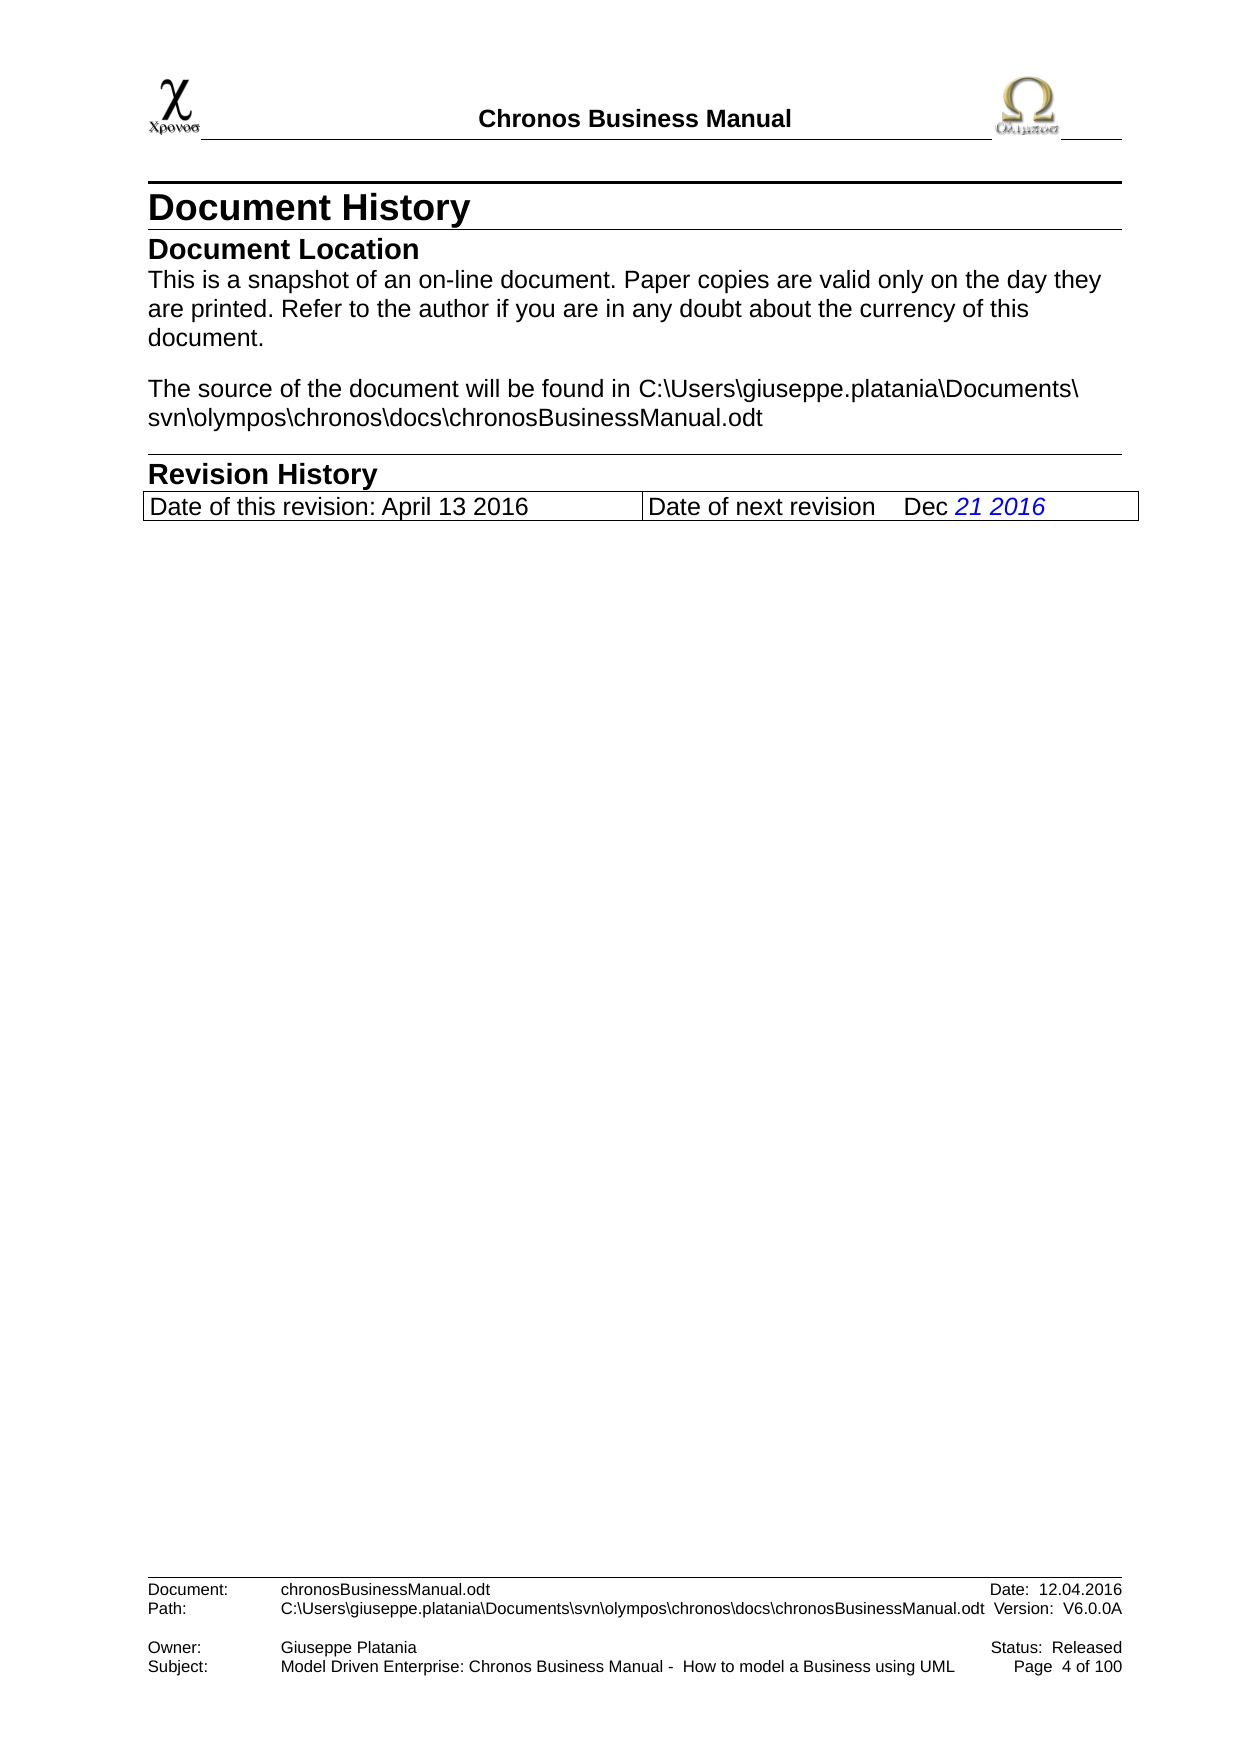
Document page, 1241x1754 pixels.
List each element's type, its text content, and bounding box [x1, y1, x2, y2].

subtitle Document Location [148, 230, 1122, 265]
picture [147, 75, 201, 135]
text The source of the document will be found in C:\Users\giuseppe.platania\Documents\svn\olympos\chronos\docs\chronosBusinessManual.odt [148, 374, 1122, 431]
table_header Date of this revision: April 13 2016 [144, 492, 642, 520]
subtitle Revision History [148, 455, 1122, 491]
text This is a snapshot of an on-line document. Paper copies are valid only on the day they are printed. Refer to the author if you are in any doubt about the currency of this document. [148, 265, 1122, 352]
table_header Date of next revision Dec 21 2016 [643, 492, 1138, 520]
subtitle Document History [148, 184, 1122, 229]
picture [992, 75, 1061, 135]
